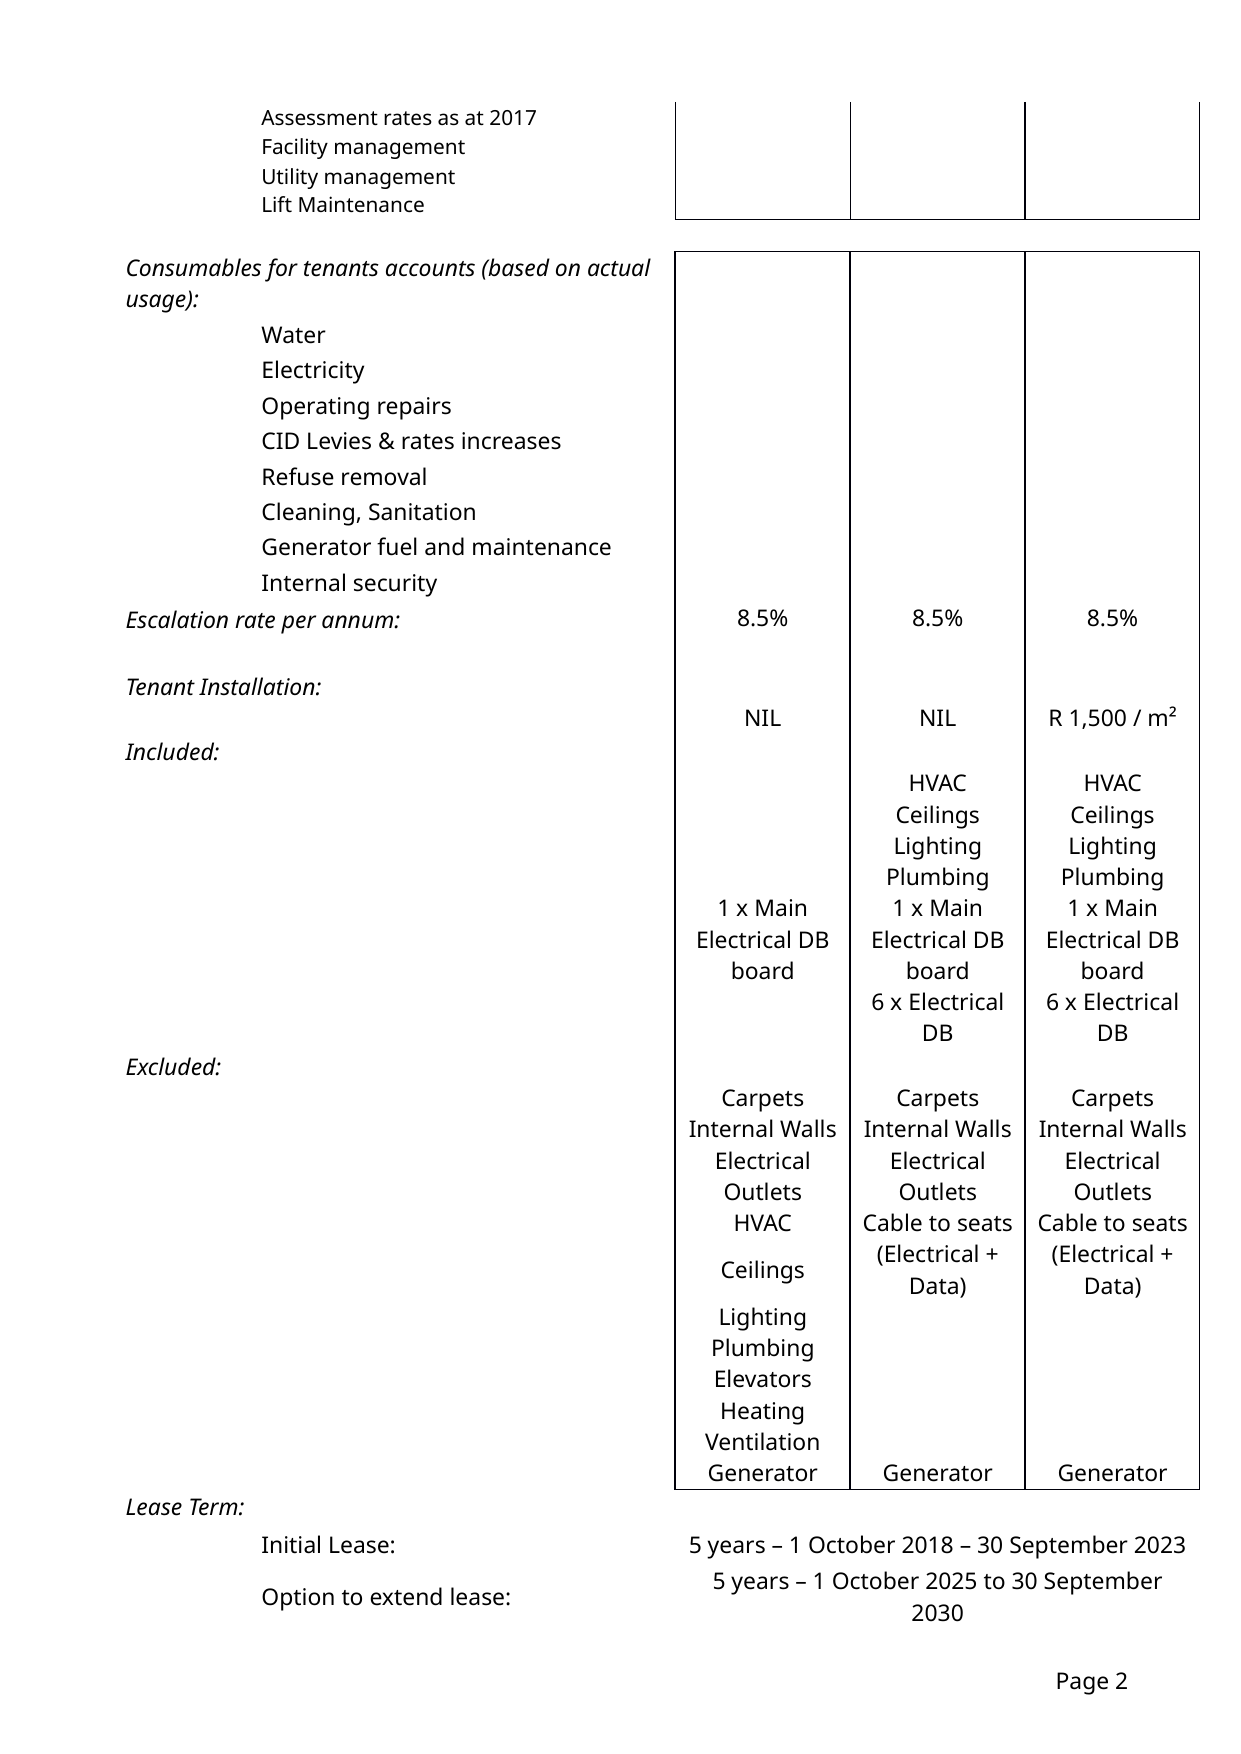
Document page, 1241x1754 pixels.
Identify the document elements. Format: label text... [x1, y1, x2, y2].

table_cell [1026, 636, 1199, 671]
table_cell [114, 767, 250, 798]
table_cell [1026, 102, 1199, 131]
table_cell [1026, 1364, 1199, 1395]
table_cell [250, 861, 674, 892]
table_cell [112, 102, 250, 131]
table_cell [676, 636, 849, 671]
table_cell [114, 830, 250, 861]
table_cell [676, 161, 850, 190]
table_cell [1026, 527, 1199, 562]
table_cell Electricity [250, 350, 674, 385]
table_cell Operating repairs [250, 385, 674, 421]
table_cell 6 x Electrical DB [851, 986, 1024, 1048]
table_cell 1 x Main Electrical DB board [1026, 892, 1199, 986]
table_cell [851, 1395, 1024, 1426]
table_cell Lighting [851, 830, 1024, 861]
table_cell [112, 161, 250, 190]
table_cell Included: [114, 736, 674, 767]
table_cell [1200, 102, 1240, 131]
table_cell [676, 986, 849, 1048]
table_cell [1026, 736, 1199, 767]
table_cell Plumbing [851, 861, 1024, 892]
table_cell [250, 1301, 674, 1332]
table_header [676, 252, 849, 314]
table_cell HVAC [1026, 767, 1199, 798]
table_cell [250, 767, 674, 798]
table_cell Ceilings [676, 1239, 849, 1301]
table_cell Excluded: [114, 1051, 674, 1082]
table_cell [676, 861, 849, 892]
table_cell [250, 1114, 674, 1145]
table_cell Generator fuel and maintenance [250, 527, 674, 562]
table_cell [1026, 563, 1199, 598]
table_cell [114, 861, 250, 892]
table_cell R 1,500 / m² [1026, 703, 1199, 734]
table_cell Electrical Outlets [1026, 1145, 1199, 1207]
table_cell Electrical Outlets [676, 1145, 849, 1207]
table_cell [114, 799, 250, 830]
table_cell [114, 1145, 250, 1207]
table_cell [1026, 190, 1199, 219]
table_cell [250, 1364, 674, 1395]
table_cell Assessment rates as at 2017 [250, 102, 675, 131]
table_cell [114, 563, 250, 598]
table_cell [250, 1145, 674, 1207]
table_cell [851, 161, 1024, 190]
table_cell [250, 703, 674, 734]
table_cell HVAC [851, 767, 1024, 798]
table_cell [250, 1457, 674, 1488]
table_cell [1026, 1426, 1199, 1457]
table_cell [851, 1426, 1024, 1457]
table_cell Lease Term: [114, 1489, 675, 1524]
table_cell Electrical Outlets [851, 1145, 1024, 1207]
table_cell [114, 421, 250, 456]
table_cell [676, 190, 850, 219]
table_cell Ceilings [1026, 799, 1199, 830]
table_cell [250, 986, 674, 1048]
table_cell 8.5% [1026, 600, 1199, 636]
table_cell [1026, 1395, 1199, 1426]
table_cell [1026, 350, 1199, 385]
table_cell [851, 385, 1024, 421]
table_header [851, 252, 1024, 314]
table_cell [250, 1332, 674, 1363]
table_cell [851, 1301, 1024, 1332]
table_cell 5 years – 1 October 2018 – 30 September 2023 [675, 1524, 1200, 1565]
table_cell [851, 102, 1024, 131]
table_cell [114, 986, 250, 1048]
table_cell [1026, 1051, 1199, 1082]
table_cell [1026, 671, 1199, 702]
table_cell Carpets [851, 1082, 1024, 1113]
table_cell [675, 1490, 1200, 1524]
table_cell [676, 385, 849, 421]
table_cell [114, 385, 250, 421]
table_cell [851, 456, 1024, 492]
table_cell Internal Walls [1026, 1114, 1199, 1145]
table_cell [676, 799, 849, 830]
table_cell [676, 1051, 849, 1082]
table_cell [1200, 131, 1240, 161]
table_cell CID Levies & rates increases [250, 421, 674, 456]
table_cell Carpets [676, 1082, 849, 1113]
table_cell [114, 1395, 250, 1426]
table_cell [112, 131, 250, 161]
table_cell [676, 315, 849, 350]
table_cell [114, 350, 250, 385]
table_cell [250, 1426, 674, 1457]
table_cell NIL [676, 703, 849, 734]
table_cell [114, 1457, 250, 1488]
table_cell Heating [676, 1395, 849, 1426]
table_cell 6 x Electrical DB [1026, 986, 1199, 1048]
table_cell [114, 1082, 250, 1113]
table_cell [114, 527, 250, 562]
table_cell [250, 799, 674, 830]
table_cell [114, 1524, 250, 1565]
table_cell Lift Maintenance [250, 190, 675, 219]
table_cell [114, 1426, 250, 1457]
table_cell Cleaning, Sanitation [250, 492, 674, 527]
table_cell [676, 830, 849, 861]
table_cell [250, 1239, 674, 1301]
table_cell [676, 492, 849, 527]
table_cell [112, 190, 250, 219]
table_cell Generator [851, 1457, 1024, 1488]
table_cell [1026, 421, 1199, 456]
table_cell Ventilation [676, 1426, 849, 1457]
table_cell [676, 527, 849, 562]
table_cell [1026, 456, 1199, 492]
table_cell [851, 492, 1024, 527]
table_cell [250, 1082, 674, 1113]
table_header Consumables for tenants accounts (based on actual usage): [114, 251, 674, 314]
table_cell [676, 563, 849, 598]
table_cell [114, 1332, 250, 1363]
table_cell [1200, 190, 1240, 219]
table_cell [851, 1332, 1024, 1363]
table_cell Internal Walls [676, 1114, 849, 1145]
table_cell [1026, 131, 1199, 161]
table_cell 1 x Main Electrical DB board [851, 892, 1024, 986]
table_cell [114, 1239, 250, 1301]
table_cell [250, 1395, 674, 1426]
table_cell [676, 736, 849, 767]
table_cell [114, 1364, 250, 1395]
table_cell HVAC [676, 1207, 849, 1238]
table_cell [1026, 385, 1199, 421]
table_cell [1026, 315, 1199, 350]
table_cell Internal Walls [851, 1114, 1024, 1145]
table_cell Lighting [1026, 830, 1199, 861]
table_cell [114, 892, 250, 986]
table_cell Escalation rate per annum: [114, 600, 674, 636]
table_cell [851, 1364, 1024, 1395]
table_cell [676, 456, 849, 492]
table_cell 8.5% [676, 600, 849, 636]
table_cell [114, 1301, 250, 1332]
table_cell Refuse removal [250, 456, 674, 492]
table_cell [851, 636, 1024, 671]
table_cell [250, 1207, 674, 1238]
table_cell [1026, 492, 1199, 527]
table_cell [1200, 161, 1240, 190]
table_cell [114, 1207, 250, 1238]
table_cell Elevators [676, 1364, 849, 1395]
table_cell [114, 1565, 250, 1628]
table_cell NIL [851, 703, 1024, 734]
table_cell [114, 1114, 250, 1145]
table_cell 1 x Main Electrical DB board [676, 892, 849, 986]
table_cell Utility management [250, 161, 675, 190]
table_cell [114, 492, 250, 527]
table_cell Option to extend lease: [250, 1565, 675, 1628]
table_cell [676, 350, 849, 385]
table_cell Generator [1026, 1457, 1199, 1488]
table_cell [851, 671, 1024, 702]
table_cell [114, 703, 250, 734]
table_cell Plumbing [676, 1332, 849, 1363]
table_cell [851, 421, 1024, 456]
table_cell Cable to seats [1026, 1207, 1199, 1238]
table_cell [851, 527, 1024, 562]
table_cell 8.5% [851, 600, 1024, 636]
table_cell Water [250, 315, 674, 350]
table_cell [676, 102, 850, 131]
table_cell Initial Lease: [250, 1524, 675, 1565]
table_cell [851, 563, 1024, 598]
table_cell [676, 131, 850, 161]
table_cell Plumbing [1026, 861, 1199, 892]
table_cell [114, 636, 674, 671]
table_cell [851, 350, 1024, 385]
table_cell [676, 671, 849, 702]
table_cell (Electrical + Data) [1026, 1239, 1199, 1301]
table_cell [851, 190, 1024, 219]
table_cell Internal security [250, 563, 674, 598]
table_cell 5 years – 1 October 2025 to 30 September 2030 [675, 1565, 1200, 1628]
table_cell [851, 736, 1024, 767]
table_cell [676, 767, 849, 798]
table_cell [250, 892, 674, 986]
table_cell Cable to seats [851, 1207, 1024, 1238]
table_cell Lighting [676, 1301, 849, 1332]
table_cell [851, 1051, 1024, 1082]
table_cell Carpets [1026, 1082, 1199, 1113]
table_cell Tenant Installation: [114, 671, 674, 702]
table_cell [250, 830, 674, 861]
table_cell [114, 456, 250, 492]
table_cell [1026, 1301, 1199, 1332]
table_cell [851, 315, 1024, 350]
table_cell (Electrical + Data) [851, 1239, 1024, 1301]
table_header [1026, 252, 1199, 314]
table_cell [851, 131, 1024, 161]
table_cell Generator [676, 1457, 849, 1488]
table_cell [676, 421, 849, 456]
table_cell Ceilings [851, 799, 1024, 830]
table_cell [1026, 1332, 1199, 1363]
table_cell [114, 315, 250, 350]
table_cell Facility management [250, 131, 675, 161]
table_cell [1026, 161, 1199, 190]
